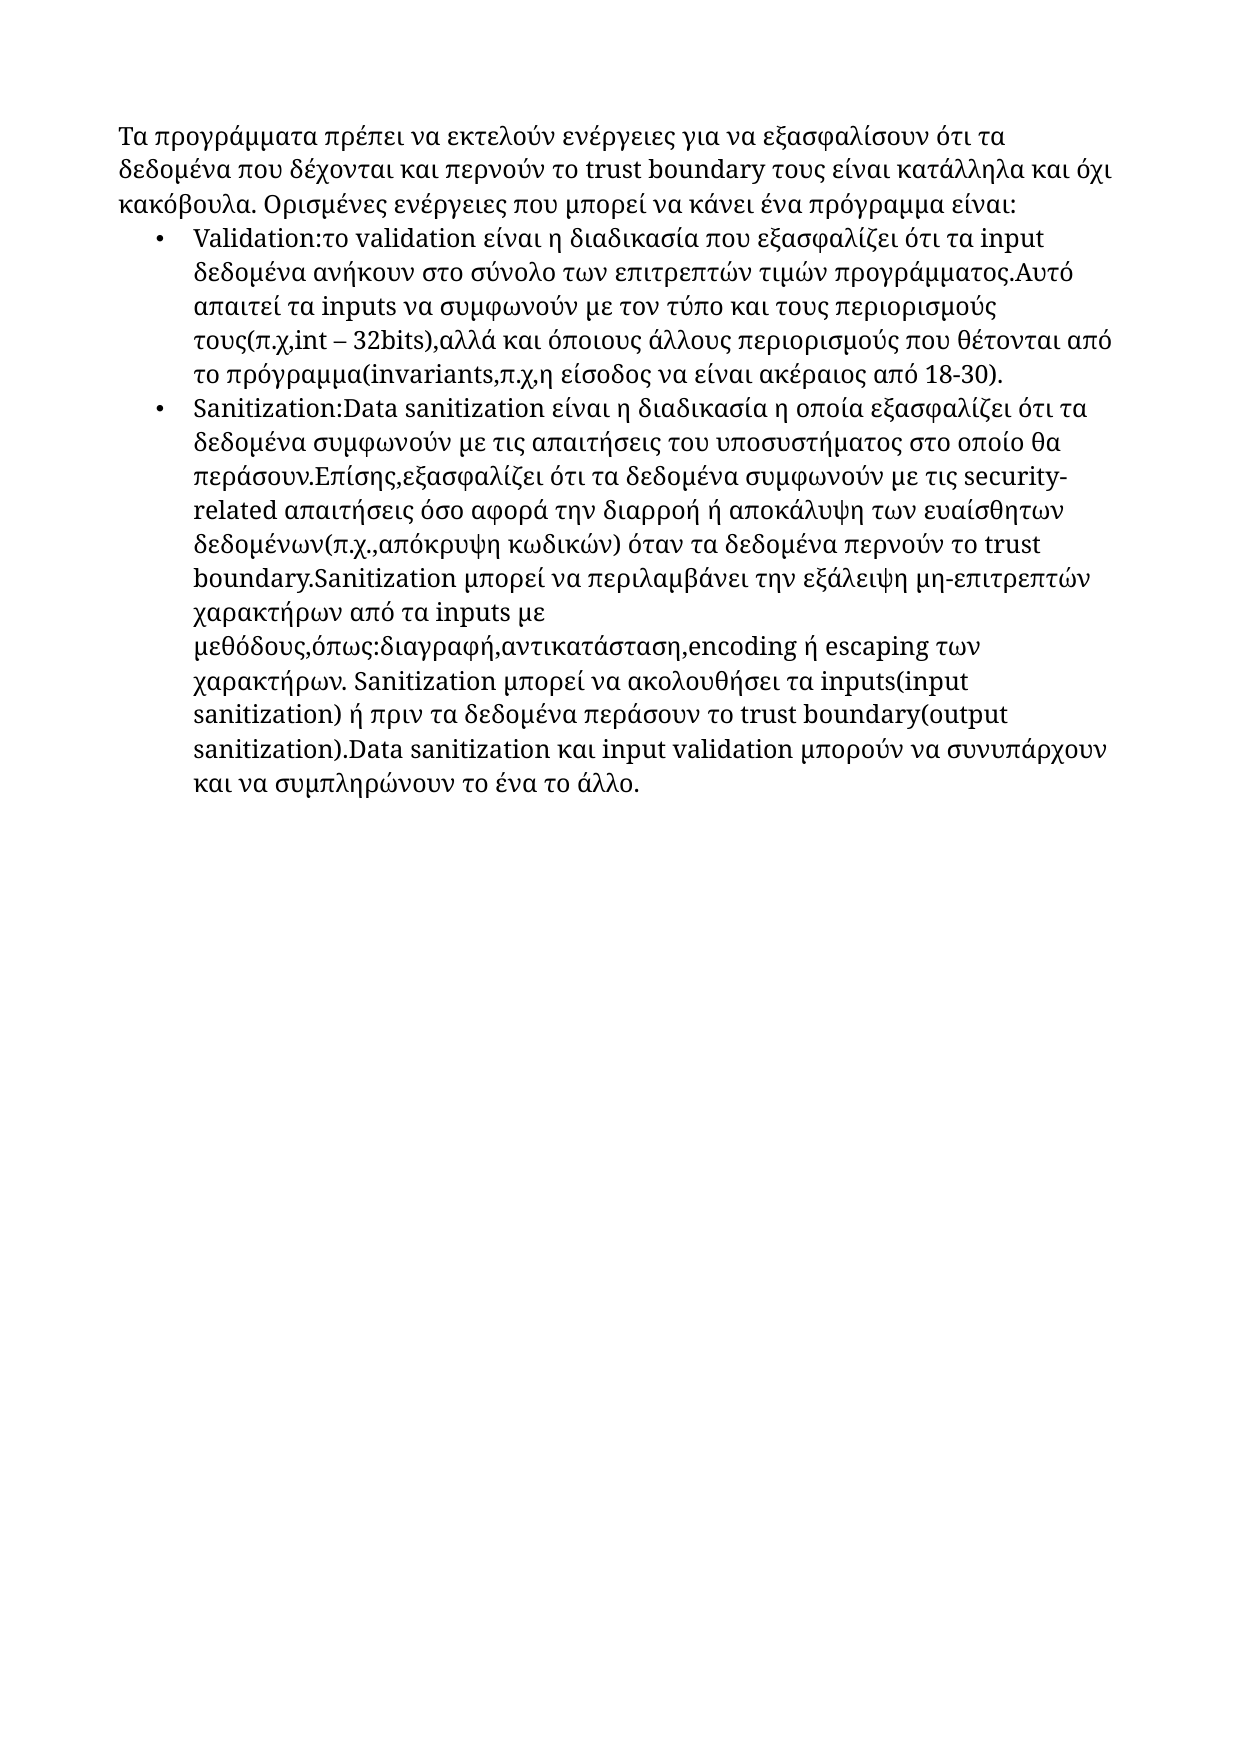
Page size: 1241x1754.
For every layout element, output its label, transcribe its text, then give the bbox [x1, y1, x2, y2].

list Validation:το validation είναι η διαδικασία που εξασφαλίζει ότι τα input δεδομένα ανήκουν στο σύνολο των επιτρεπτών τιμών προγράμματος.Αυτό απαιτεί τα inputs να συμφωνούν με τον τύπο και τους περιορισμούς τους(π.χ,int – 32bits),αλλά και όποιους άλλους περιορισμούς που θέτονται από το πρόγραμμα(invariants,π.χ,η είσοδος να είναι ακέραιος από 18-30). [156, 220, 1122, 391]
text Τα προγράμματα πρέπει να εκτελούν ενέργειες για να εξασφαλίσουν ότι τα δεδομένα που δέχονται και περνούν το trust boundary τους είναι κατάλληλα και όχι κακόβουλα. Ορισμένες ενέργειες που μπορεί να κάνει ένα πρόγραμμα είναι: [118, 118, 1122, 220]
list Sanitization:Data sanitization είναι η διαδικασία η οποία εξασφαλίζει ότι τα δεδομένα συμφωνούν με τις απαιτήσεις του υποσυστήματος στο οποίο θα περάσουν.Επίσης,εξασφαλίζει ότι τα δεδομένα συμφωνούν με τις security-related απαιτήσεις όσο αφορά την διαρροή ή αποκάλυψη των ευαίσθητων δεδομένων(π.χ.,απόκρυψη κωδικών) όταν τα δεδομένα περνούν το trust boundary.Sanitization μπορεί να περιλαμβάνει την εξάλειψη μη-επιτρεπτών χαρακτήρων από τα inputs με μεθόδους,όπως:διαγραφή,αντικατάσταση,encoding ή escaping των χαρακτήρων. Sanitization μπορεί να ακολουθήσει τα inputs(input sanitization) ή πριν τα δεδομένα περάσουν το trust boundary(output sanitization).Data sanitization και input validation μπορούν να συνυπάρχουν και να συμπληρώνουν το ένα το άλλο. [156, 391, 1122, 799]
